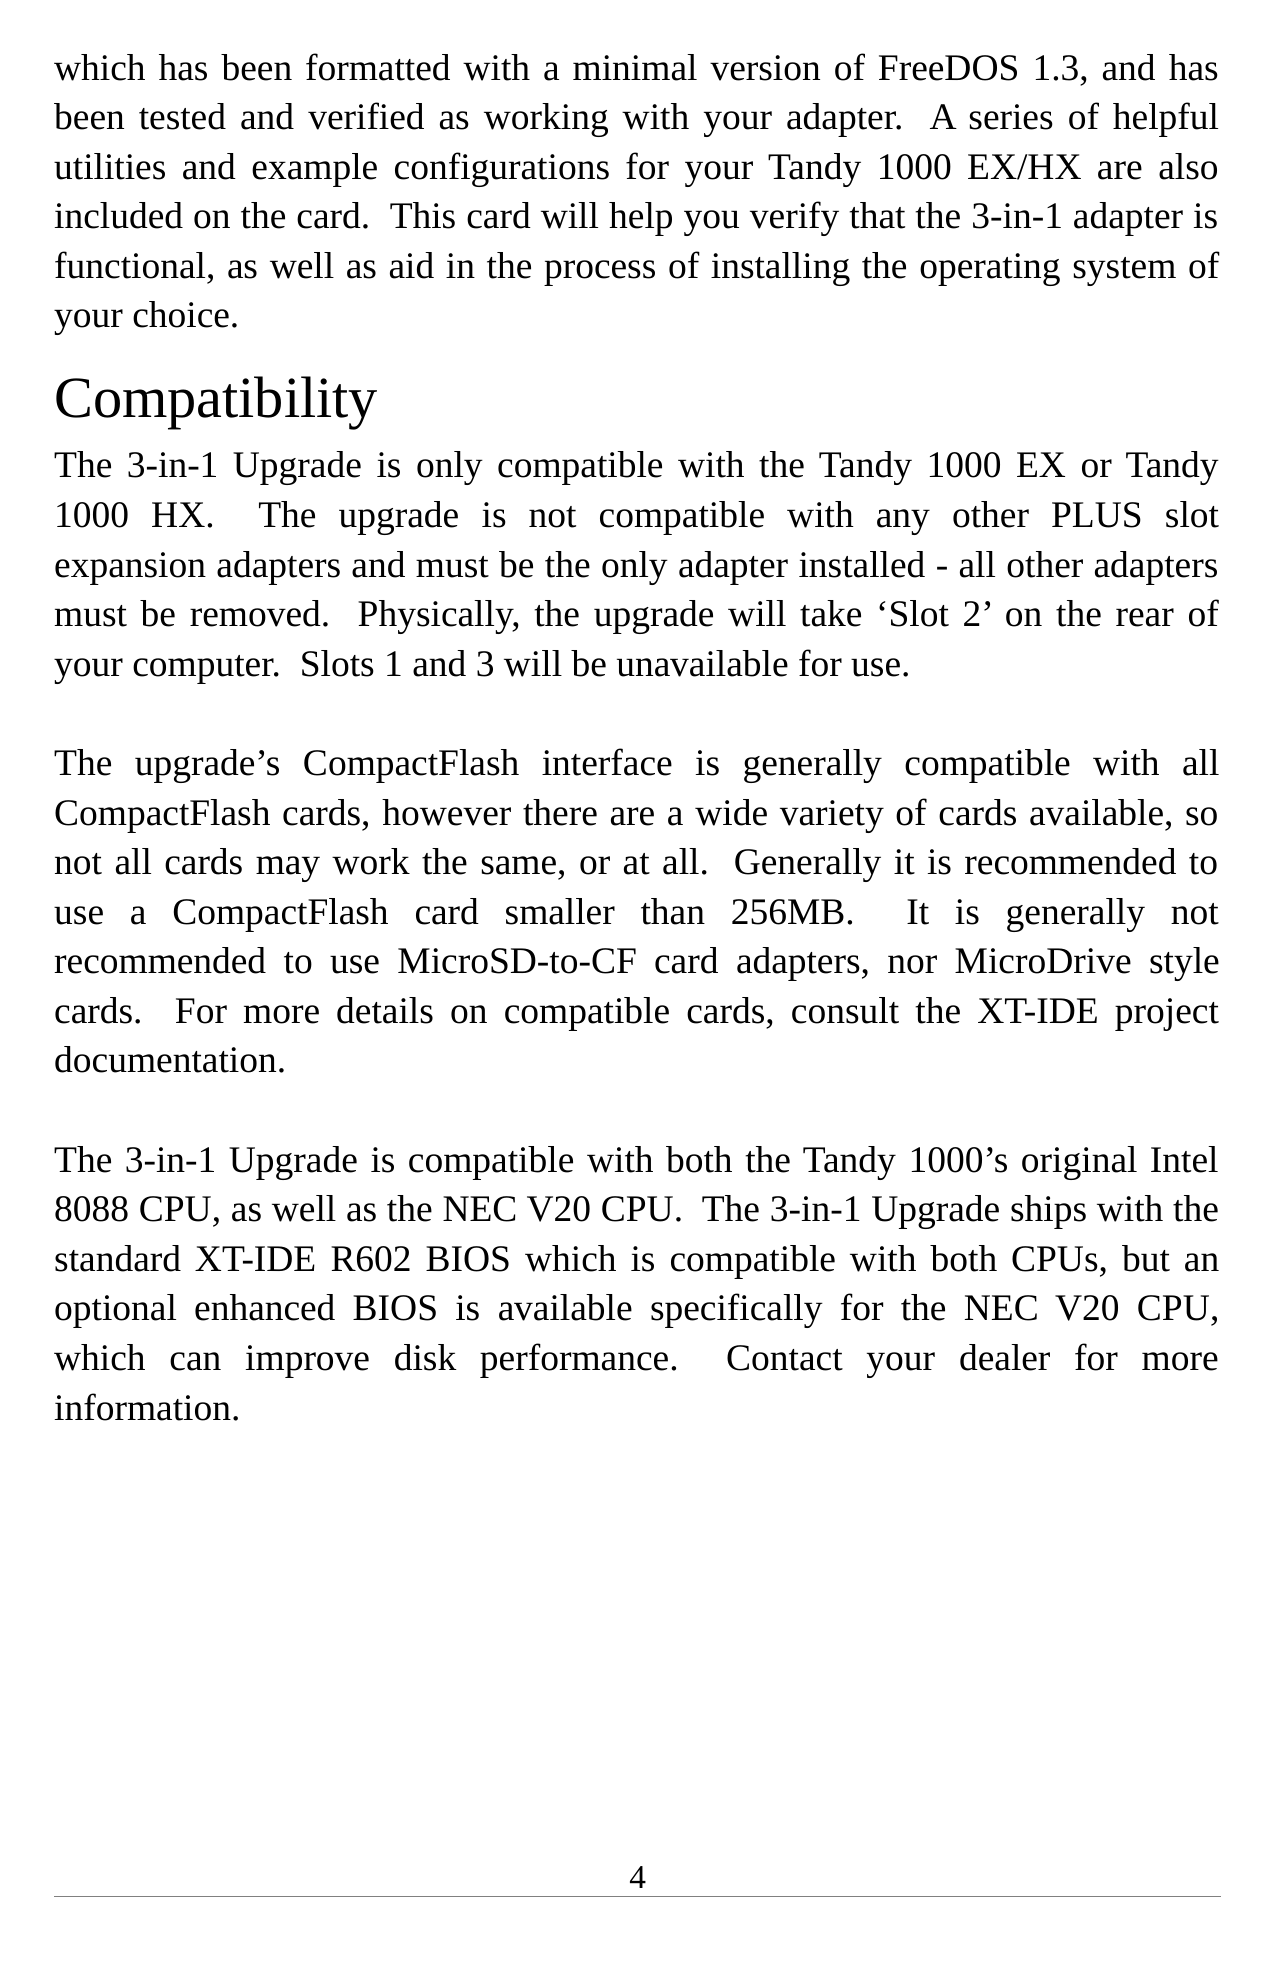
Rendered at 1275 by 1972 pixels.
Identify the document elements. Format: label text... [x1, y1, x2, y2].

text The 3-in-1 Upgrade is compatible with both the Tandy 1000’s original Intel 8088 CPU, as well as the NEC V20 CPU. The 3-in-1 Upgrade ships with the standard XT-IDE R602 BIOS which is compatible with both CPUs, but an optional enhanced BIOS is available specifically for the NEC V20 CPU, which can improve disk performance. Contact your dealer for more information. [54, 1137, 1221, 1428]
text The upgrade’s CompactFlash interface is generally compatible with all CompactFlash cards, however there are a wide variety of cards available, so not all cards may work the same, or at all. Generally it is recommended to use a CompactFlash card smaller than 256MB. It is generally not recommended to use MicroSD-to-CF card adapters, nor MicroDrive style cards. For more details on compatible cards, consult the XT-IDE project documentation. [54, 740, 1221, 1081]
subtitle Compatibility [54, 363, 1221, 430]
text which has been formatted with a minimal version of FreeDOS 1.3, and has been tested and verified as working with your adapter. A series of helpful utilities and example configurations for your Tandy 1000 EX/HX are also included on the card. This card will help you verify that the 3-in-1 adapter is functional, as well as aid in the process of installing the operating system of your choice. [54, 45, 1221, 336]
text The 3-in-1 Upgrade is only compatible with the Tandy 1000 EX or Tandy 1000 HX. The upgrade is not compatible with any other PLUS slot expansion adapters and must be the only adapter installed - all other adapters must be removed. Physically, the upgrade will take ‘Slot 2’ on the rear of your computer. Slots 1 and 3 will be unavailable for use. [54, 443, 1221, 684]
